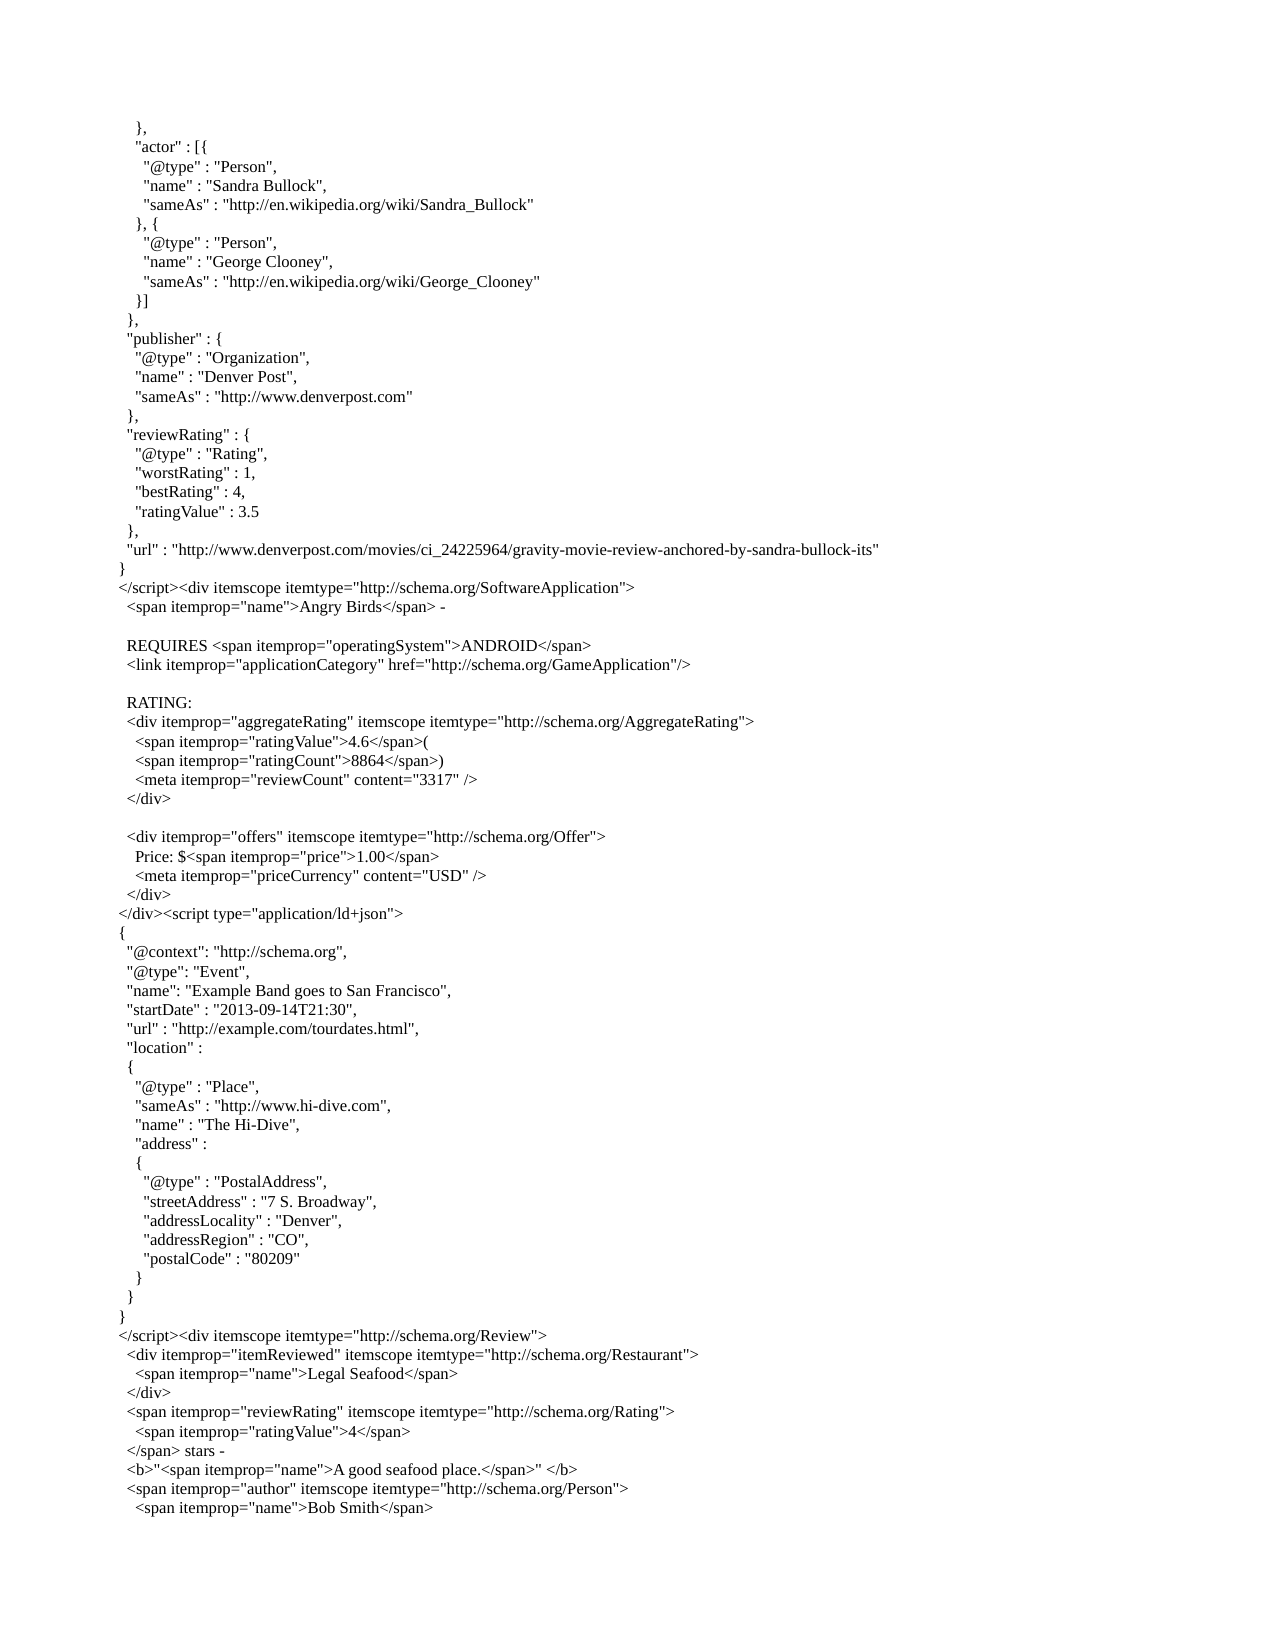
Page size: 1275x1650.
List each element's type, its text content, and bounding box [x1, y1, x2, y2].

text "publisher" : { [118, 329, 1157, 348]
text { [118, 923, 1157, 942]
text <b>"<span itemprop="name">A good seafood place.</span>" </b> [118, 1460, 1157, 1479]
text "ratingValue" : 3.5 [118, 501, 1157, 521]
text <span itemprop="reviewRating" itemscope itemtype="http://schema.org/Rating"> [118, 1402, 1157, 1421]
text "sameAs" : "http://en.wikipedia.org/wiki/George_Clooney" [118, 271, 1157, 291]
text }] [118, 291, 1157, 310]
text <link itemprop="applicationCategory" href="http://schema.org/GameApplication"/> [118, 655, 1157, 674]
text "@type" : "Organization", [118, 348, 1157, 367]
text "@type" : "Person", [118, 233, 1157, 252]
text </script><div itemscope itemtype="http://schema.org/Review"> [118, 1326, 1157, 1345]
text "sameAs" : "http://www.denverpost.com" [118, 386, 1157, 406]
text </div> [118, 885, 1157, 904]
text "@type": "Event", [118, 961, 1157, 981]
text "actor" : [{ [118, 137, 1157, 156]
text "sameAs" : "http://www.hi-dive.com", [118, 1096, 1157, 1115]
text RATING: [118, 693, 1157, 712]
text "worstRating" : 1, [118, 463, 1157, 482]
text "@type" : "Place", [118, 1076, 1157, 1096]
text "addressRegion" : "CO", [118, 1230, 1157, 1249]
text <span itemprop="ratingValue">4</span> [118, 1421, 1157, 1441]
text <span itemprop="ratingValue">4.6</span>( [118, 731, 1157, 751]
text "address" : [118, 1134, 1157, 1153]
text "url" : "http://www.denverpost.com/movies/ci_24225964/gravity-movie-review-anchored-by-sandra-bullock-its" [118, 540, 1157, 559]
text "startDate" : "2013-09-14T21:30", [118, 1000, 1157, 1019]
text "streetAddress" : "7 S. Broadway", [118, 1191, 1157, 1211]
text </div> [118, 1383, 1157, 1402]
text "name" : "Denver Post", [118, 367, 1157, 386]
text }, [118, 406, 1157, 425]
text </span> stars - [118, 1441, 1157, 1460]
text <span itemprop="author" itemscope itemtype="http://schema.org/Person"> [118, 1479, 1157, 1498]
text }, [118, 521, 1157, 540]
text "name" : "George Clooney", [118, 252, 1157, 271]
text { [118, 1057, 1157, 1076]
text </div> [118, 789, 1157, 808]
text <div itemprop="offers" itemscope itemtype="http://schema.org/Offer"> [118, 827, 1157, 846]
text "reviewRating" : { [118, 425, 1157, 444]
text }, [118, 118, 1157, 137]
text "postalCode" : "80209" [118, 1249, 1157, 1268]
text } [118, 1306, 1157, 1326]
text "name" : "The Hi-Dive", [118, 1115, 1157, 1134]
text "bestRating" : 4, [118, 482, 1157, 501]
text "addressLocality" : "Denver", [118, 1211, 1157, 1230]
text </div><script type="application/ld+json"> [118, 904, 1157, 923]
text <div itemprop="itemReviewed" itemscope itemtype="http://schema.org/Restaurant"> [118, 1345, 1157, 1364]
text "sameAs" : "http://en.wikipedia.org/wiki/Sandra_Bullock" [118, 195, 1157, 214]
text <span itemprop="name">Angry Birds</span> - [118, 597, 1157, 616]
text "url" : "http://example.com/tourdates.html", [118, 1019, 1157, 1038]
text "@type" : "Rating", [118, 444, 1157, 463]
text <span itemprop="name">Bob Smith</span> [118, 1498, 1157, 1517]
text "@type" : "PostalAddress", [118, 1172, 1157, 1191]
text } [118, 1287, 1157, 1306]
text <span itemprop="name">Legal Seafood</span> [118, 1364, 1157, 1383]
text }, [118, 310, 1157, 329]
text "location" : [118, 1038, 1157, 1057]
text } [118, 1268, 1157, 1287]
text }, { [118, 214, 1157, 233]
text <meta itemprop="reviewCount" content="3317" /> [118, 770, 1157, 789]
text "name" : "Sandra Bullock", [118, 176, 1157, 195]
text <div itemprop="aggregateRating" itemscope itemtype="http://schema.org/AggregateRating"> [118, 712, 1157, 731]
text } [118, 559, 1157, 578]
text </script><div itemscope itemtype="http://schema.org/SoftwareApplication"> [118, 578, 1157, 597]
text "@type" : "Person", [118, 156, 1157, 176]
text REQUIRES <span itemprop="operatingSystem">ANDROID</span> [118, 636, 1157, 655]
text "@context": "http://schema.org", [118, 942, 1157, 961]
text Price: $<span itemprop="price">1.00</span> [118, 846, 1157, 866]
text { [118, 1153, 1157, 1172]
text <meta itemprop="priceCurrency" content="USD" /> [118, 866, 1157, 885]
text <span itemprop="ratingCount">8864</span>) [118, 751, 1157, 770]
text "name": "Example Band goes to San Francisco", [118, 981, 1157, 1000]
